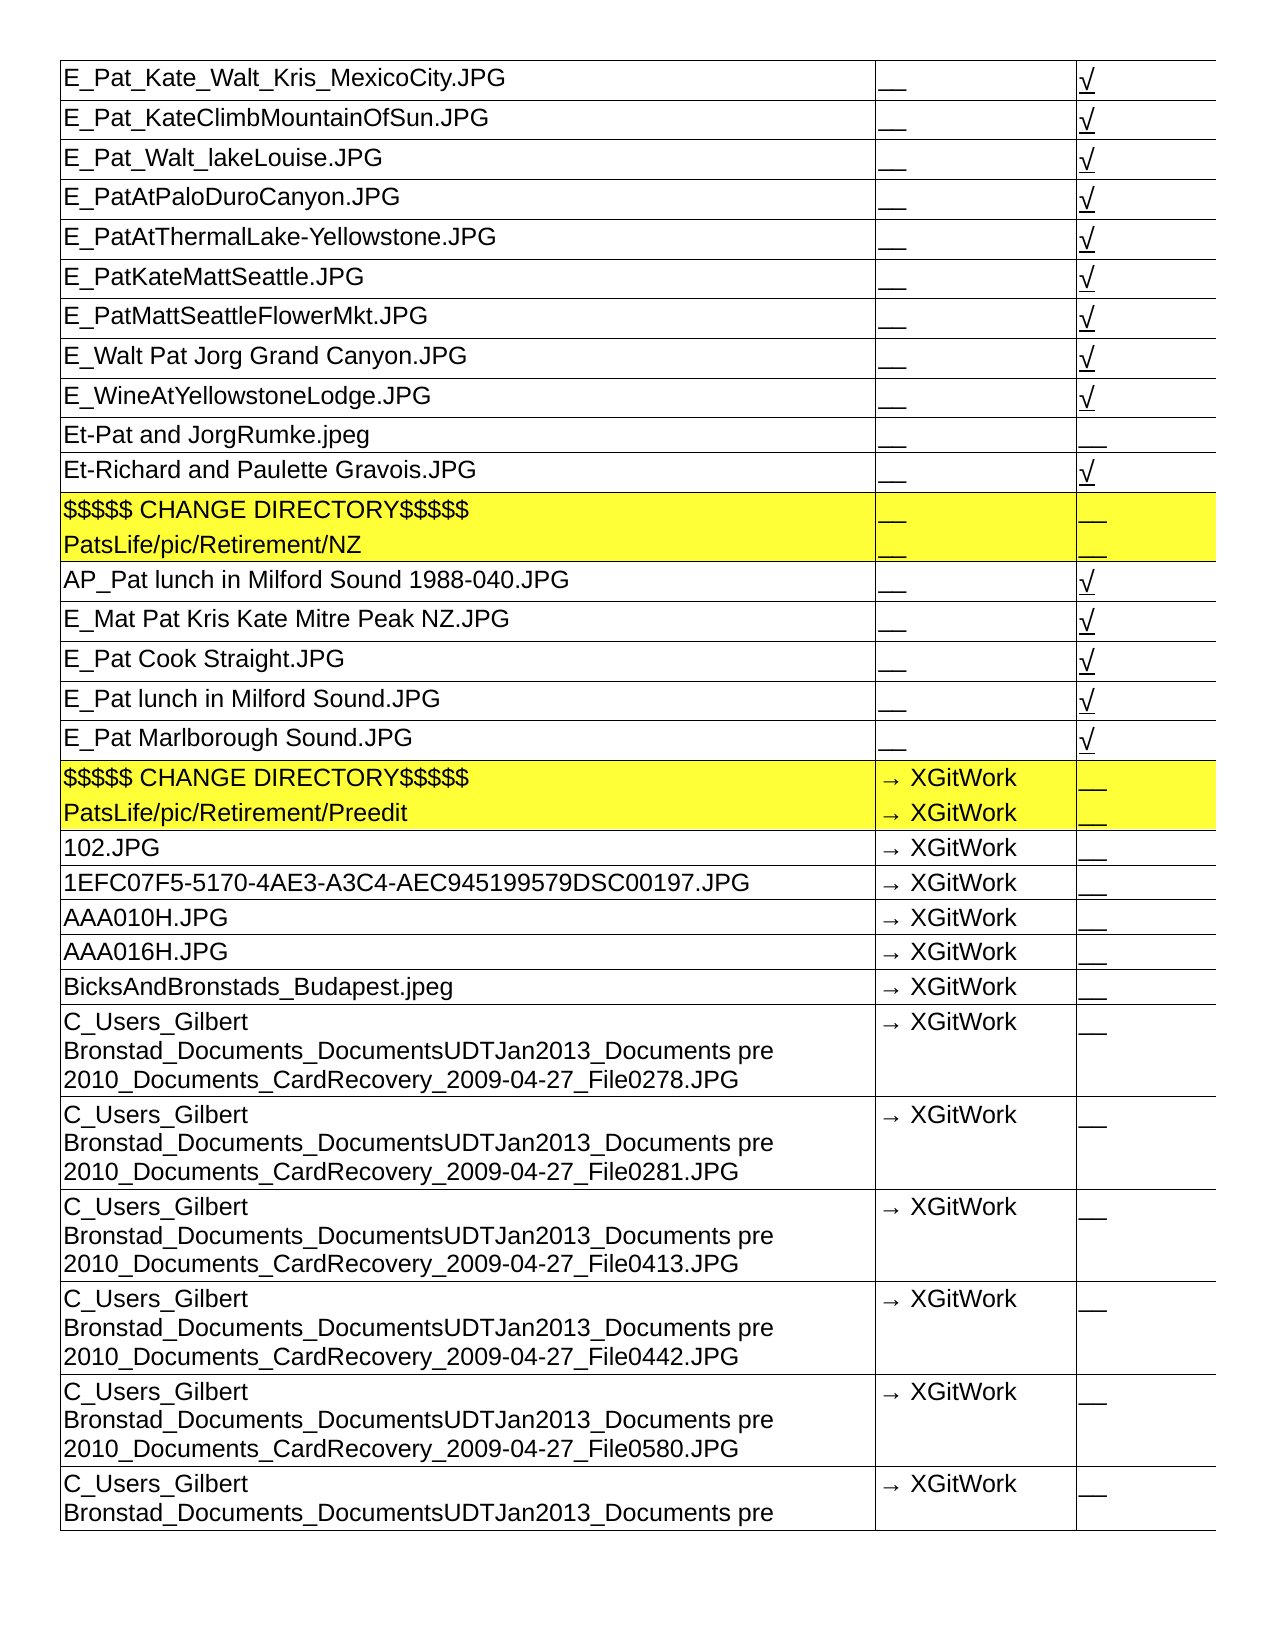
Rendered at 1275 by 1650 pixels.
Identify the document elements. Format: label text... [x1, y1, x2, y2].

table_cell √ [1077, 379, 1216, 417]
table_cell 102.JPG [61, 831, 875, 864]
table_cell AP_Pat lunch in Milford Sound 1988-040.JPG [61, 562, 875, 601]
table_cell __ [1077, 1005, 1216, 1096]
table_cell E_Pat Cook Straight.JPG [61, 642, 875, 681]
table_cell __ [1077, 1467, 1216, 1530]
table_cell √ [1077, 453, 1216, 492]
table_cell → XGitWork [876, 1282, 1076, 1374]
table_cell → XGitWork [876, 761, 1076, 795]
table_cell AAA016H.JPG [61, 935, 875, 969]
table_cell → XGitWork [876, 1467, 1076, 1530]
table_cell 1EFC07F5-5170-4AE3-A3C4-AEC945199579DSC00197.JPG [61, 866, 875, 899]
table_cell __ [1077, 866, 1216, 899]
table_cell C_Users_Gilbert Bronstad_Documents_DocumentsUDTJan2013_Documents pre 2010_Documents_CardRecovery_2009-04-27_File0281.JPG [61, 1097, 875, 1189]
table_cell __ [876, 180, 1076, 219]
table_cell __ [876, 562, 1076, 601]
table_cell → XGitWork [876, 935, 1076, 969]
table_cell $$$$$ CHANGE DIRECTORY$$$$$ [61, 493, 875, 527]
table_cell √ [1077, 180, 1216, 219]
table_cell __ [1077, 1190, 1216, 1281]
table_cell → XGitWork [876, 1005, 1076, 1096]
table_cell __ [876, 602, 1076, 641]
table_cell E_Pat_Walt_lakeLouise.JPG [61, 140, 875, 179]
table_cell __ [1077, 761, 1216, 795]
table_cell __ [1077, 900, 1216, 934]
table_cell → XGitWork [876, 970, 1076, 1004]
table_cell __ [876, 339, 1076, 377]
table_cell √ [1077, 140, 1216, 179]
table_cell √ [1077, 260, 1216, 298]
table_cell __ [876, 61, 1076, 100]
table_cell C_Users_Gilbert Bronstad_Documents_DocumentsUDTJan2013_Documents pre 2010_Documents_CardRecovery_2009-04-27_File0580.JPG [61, 1375, 875, 1466]
table_cell E_PatAtPaloDuroCanyon.JPG [61, 180, 875, 219]
table_cell __ [876, 453, 1076, 492]
table_cell → XGitWork [876, 900, 1076, 934]
table_cell E_Pat_Kate_Walt_Kris_MexicoCity.JPG [61, 61, 875, 100]
table_cell Et-Richard and Paulette Gravois.JPG [61, 453, 875, 492]
table_cell E_Pat Marlborough Sound.JPG [61, 721, 875, 760]
table_cell __ [876, 682, 1076, 720]
table_cell √ [1077, 562, 1216, 601]
table_cell E_Mat Pat Kris Kate Mitre Peak NZ.JPG [61, 602, 875, 641]
table_cell __ [876, 220, 1076, 258]
table_cell __ [876, 493, 1076, 527]
table_cell __ [876, 299, 1076, 338]
table_cell BicksAndBronstads_Budapest.jpeg [61, 970, 875, 1004]
table_cell $$$$$ CHANGE DIRECTORY$$$$$ [61, 761, 875, 795]
table_cell __ [1077, 970, 1216, 1004]
table_cell E_PatKateMattSeattle.JPG [61, 260, 875, 298]
table_cell E_Pat_KateClimbMountainOfSun.JPG [61, 101, 875, 139]
table_cell → XGitWork [876, 831, 1076, 864]
table_cell √ [1077, 721, 1216, 760]
table_cell __ [1077, 831, 1216, 864]
table_cell __ [876, 418, 1076, 452]
table_cell → XGitWork [876, 795, 1076, 829]
table_cell C_Users_Gilbert Bronstad_Documents_DocumentsUDTJan2013_Documents pre 2010_Documents_CardRecovery_2009-04-27_File0278.JPG [61, 1005, 875, 1096]
table_cell √ [1077, 61, 1216, 100]
table_cell √ [1077, 682, 1216, 720]
table_cell √ [1077, 220, 1216, 258]
table_cell __ [1077, 1097, 1216, 1189]
table_cell __ [1077, 1282, 1216, 1374]
table_cell E_WineAtYellowstoneLodge.JPG [61, 379, 875, 417]
table_cell __ [1077, 1375, 1216, 1466]
table_cell __ [1077, 527, 1216, 561]
table_cell __ [1077, 795, 1216, 829]
table_cell C_Users_Gilbert Bronstad_Documents_DocumentsUDTJan2013_Documents pre [61, 1467, 875, 1530]
table_cell __ [876, 642, 1076, 681]
table_cell √ [1077, 339, 1216, 377]
table_cell __ [876, 379, 1076, 417]
table_cell √ [1077, 299, 1216, 338]
table_cell C_Users_Gilbert Bronstad_Documents_DocumentsUDTJan2013_Documents pre 2010_Documents_CardRecovery_2009-04-27_File0413.JPG [61, 1190, 875, 1281]
table_cell __ [876, 101, 1076, 139]
table_cell __ [876, 260, 1076, 298]
table_cell __ [1077, 493, 1216, 527]
table_cell __ [876, 721, 1076, 760]
table_cell E_Pat lunch in Milford Sound.JPG [61, 682, 875, 720]
table_cell PatsLife/pic/Retirement/Preedit [61, 795, 875, 829]
table_cell C_Users_Gilbert Bronstad_Documents_DocumentsUDTJan2013_Documents pre 2010_Documents_CardRecovery_2009-04-27_File0442.JPG [61, 1282, 875, 1374]
table_cell → XGitWork [876, 1190, 1076, 1281]
table_cell √ [1077, 642, 1216, 681]
table_cell AAA010H.JPG [61, 900, 875, 934]
table_cell E_PatMattSeattleFlowerMkt.JPG [61, 299, 875, 338]
table_cell Et-Pat and JorgRumke.jpeg [61, 418, 875, 452]
table_cell √ [1077, 101, 1216, 139]
table_cell __ [876, 140, 1076, 179]
table_cell → XGitWork [876, 1375, 1076, 1466]
table_cell PatsLife/pic/Retirement/NZ [61, 527, 875, 561]
table_cell E_Walt Pat Jorg Grand Canyon.JPG [61, 339, 875, 377]
table_cell __ [876, 527, 1076, 561]
table_cell __ [1077, 418, 1216, 452]
table_cell √ [1077, 602, 1216, 641]
table_cell → XGitWork [876, 1097, 1076, 1189]
table_cell E_PatAtThermalLake-Yellowstone.JPG [61, 220, 875, 258]
table_cell → XGitWork [876, 866, 1076, 899]
table_cell __ [1077, 935, 1216, 969]
